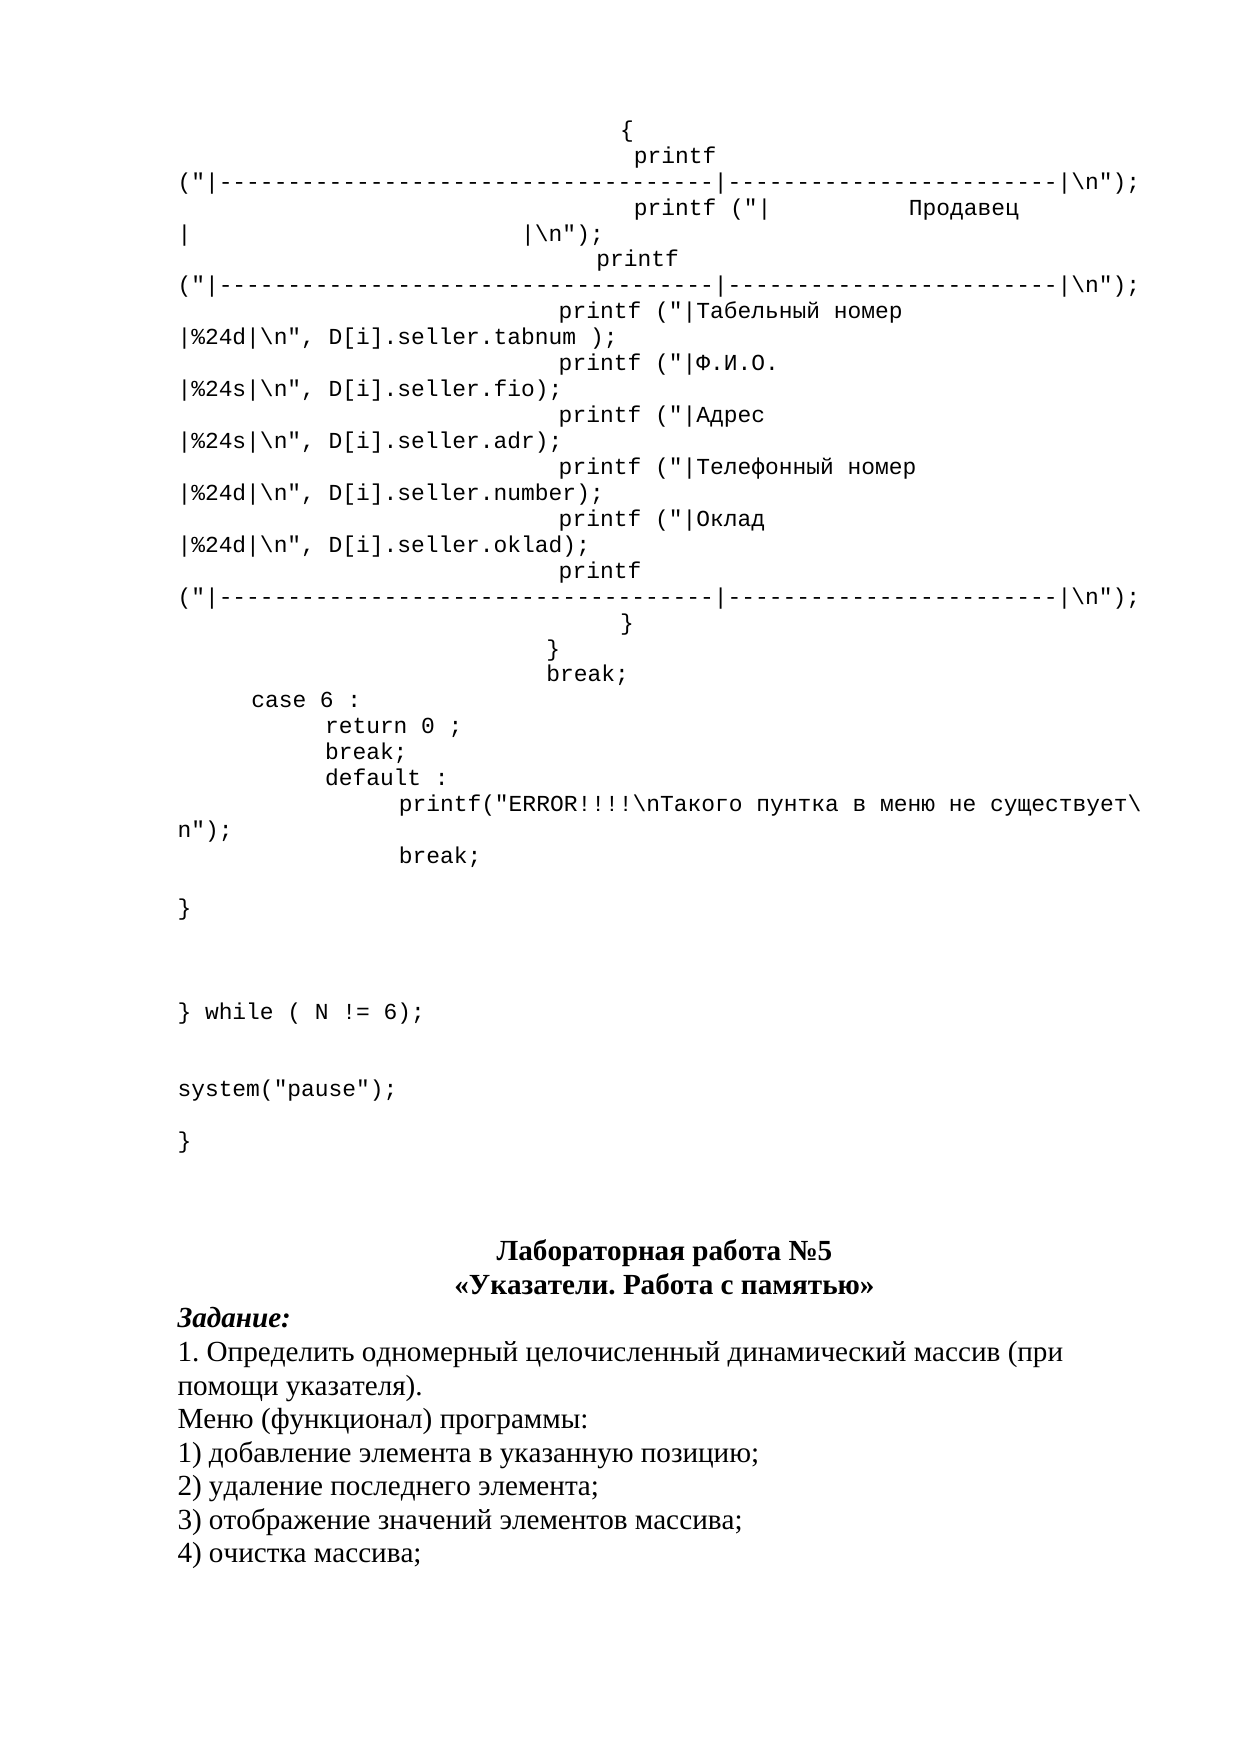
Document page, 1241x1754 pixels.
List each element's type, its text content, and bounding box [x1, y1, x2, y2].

text printf ("|Адрес |%24s|\n", D[i].seller.adr); [177, 403, 1152, 455]
text Задание: [177, 1301, 1152, 1334]
text break; [177, 663, 1152, 689]
text 1) добавление элемента в указанную позицию; [177, 1435, 1152, 1468]
text } while ( N != 6); [177, 1000, 1152, 1026]
text printf ("|------------------------------------|------------------------|\n"); [177, 144, 1152, 196]
text Лабораторная работа №5 [177, 1233, 1152, 1267]
text return 0 ; [177, 715, 1152, 741]
text } [177, 611, 1152, 637]
text system("pause"); [177, 1078, 1152, 1104]
text printf("ERROR!!!!\nТакого пунтка в меню не существует\n"); [177, 792, 1152, 844]
text «Указатели. Работа с памятью» [177, 1267, 1152, 1301]
text 1. Определить одномерный целочисленный динамический массив (при помощи указателя). [177, 1334, 1152, 1401]
text printf ("|------------------------------------|------------------------|\n"); [177, 248, 1152, 300]
text 4) очистка массива; [177, 1535, 1152, 1569]
text break; [177, 844, 1152, 870]
text printf ("|Оклад |%24d|\n", D[i].seller.oklad); [177, 507, 1152, 559]
text { [177, 118, 1152, 144]
text 3) отображение значений элементов массива; [177, 1502, 1152, 1535]
text printf ("|Табельный номер |%24d|\n", D[i].seller.tabnum ); [177, 300, 1152, 352]
text Меню (функционал) программы: [177, 1401, 1152, 1435]
text } [177, 1130, 1152, 1156]
text break; [177, 741, 1152, 767]
text printf ("|Телефонный номер |%24d|\n", D[i].seller.number); [177, 455, 1152, 507]
text printf ("|------------------------------------|------------------------|\n"); [177, 559, 1152, 611]
text printf ("|Ф.И.О. |%24s|\n", D[i].seller.fio); [177, 352, 1152, 403]
text } [177, 896, 1152, 922]
text case 6 : [177, 689, 1152, 715]
text } [177, 637, 1152, 663]
text printf ("| Продавец | |\n"); [177, 196, 1152, 248]
text default : [177, 767, 1152, 792]
text 2) удаление последнего элемента; [177, 1468, 1152, 1502]
